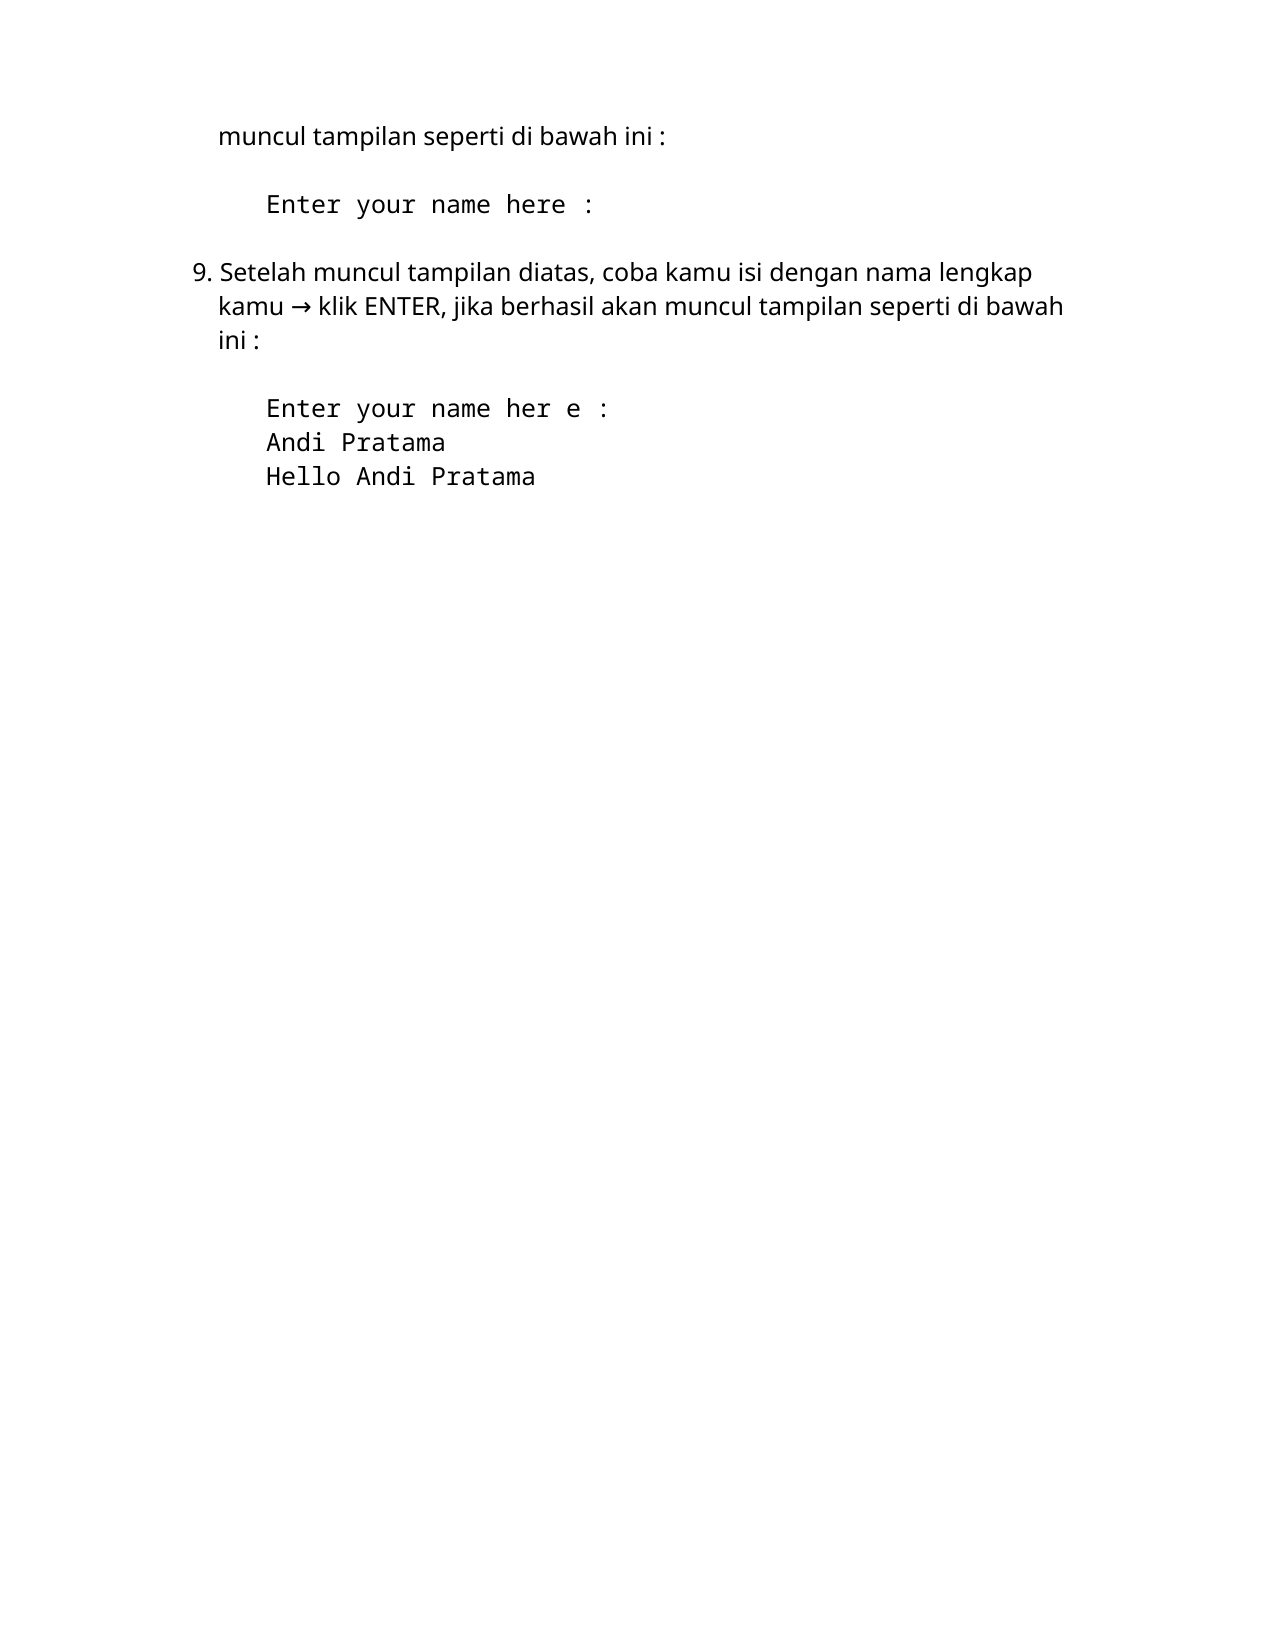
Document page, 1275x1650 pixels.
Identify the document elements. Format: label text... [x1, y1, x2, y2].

text muncul tampilan seperti di bawah ini : Enter your name here : 9. Setelah muncul tampilan diatas, coba kamu isi dengan nama lengkap kamu → klik ENTER, jika berhasil akan muncul tampilan seperti di bawah ini : Enter your name her e : [118, 118, 1157, 425]
text Andi Pratama [118, 425, 1157, 459]
text Hello Andi Pratama [118, 459, 1157, 493]
